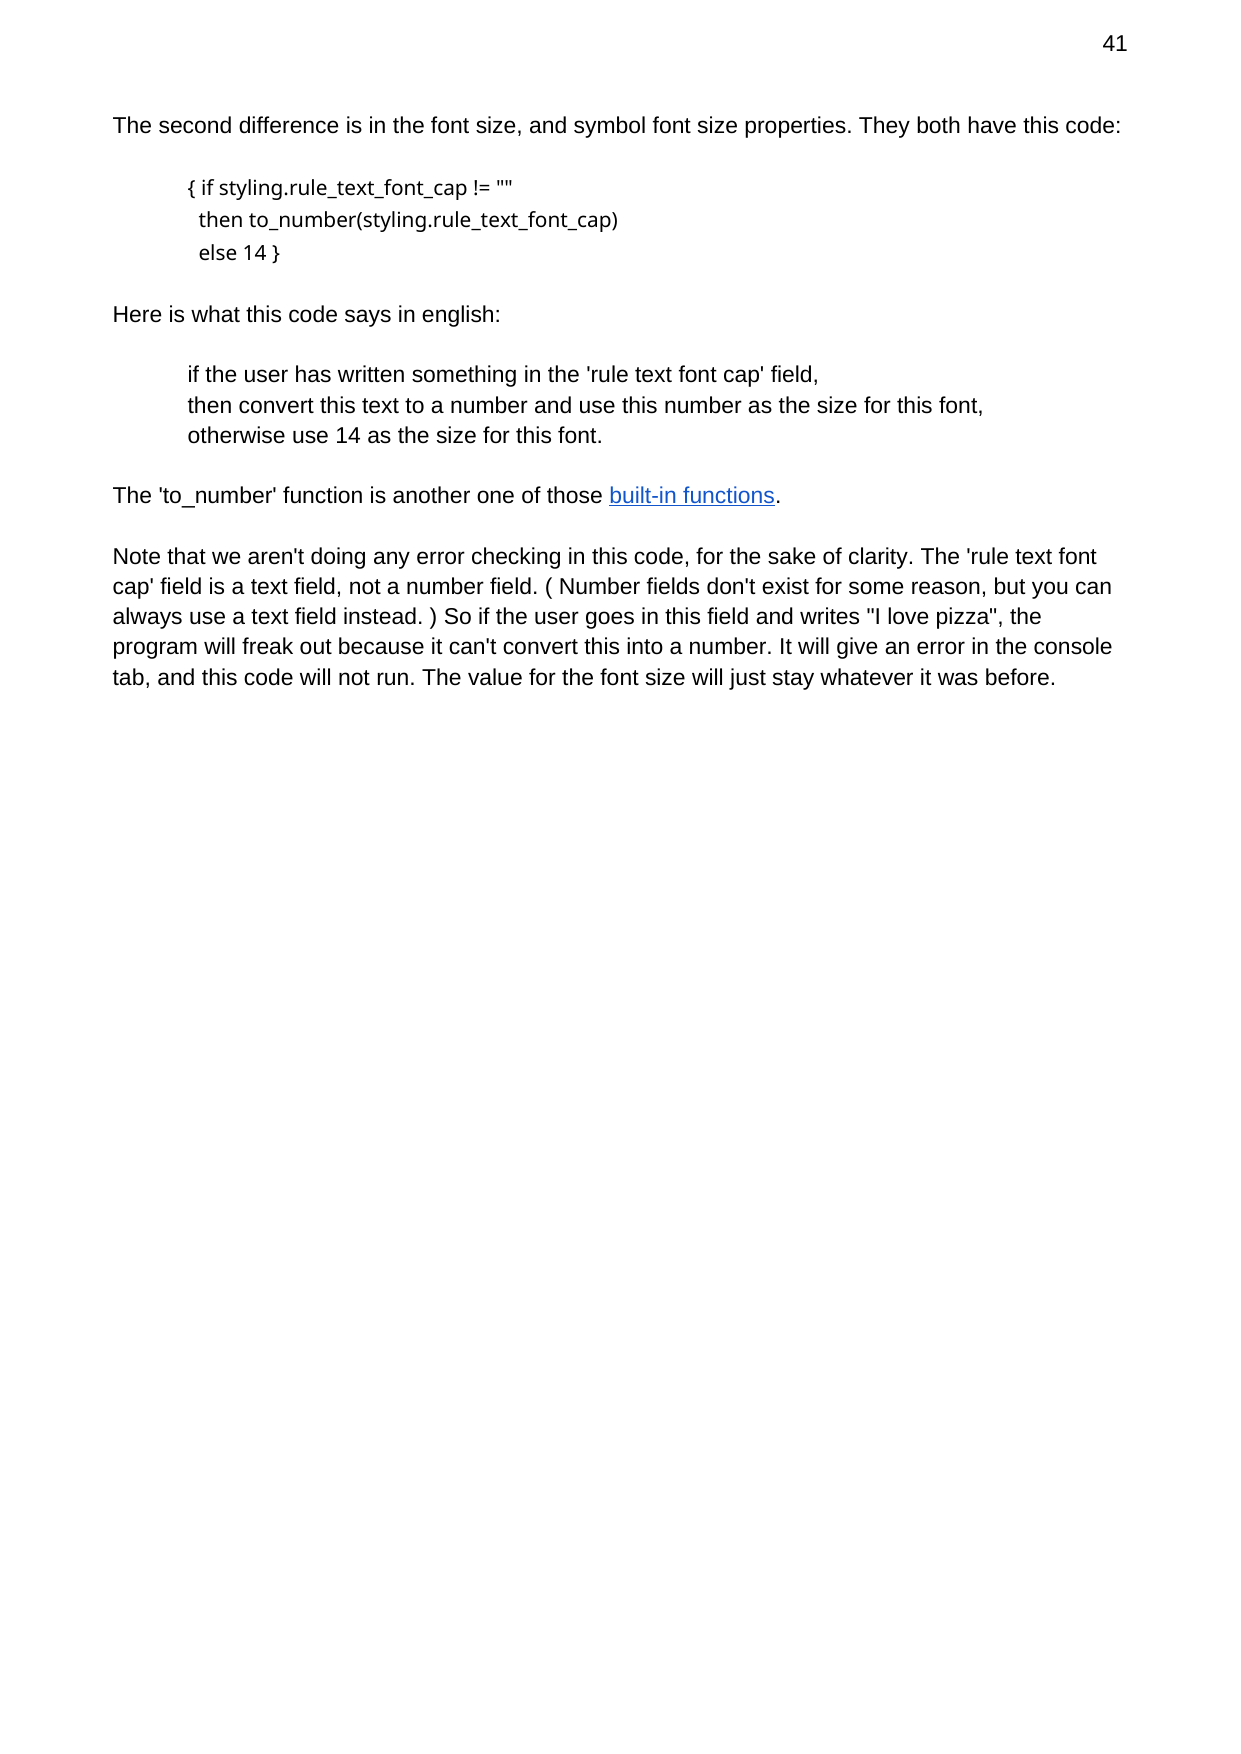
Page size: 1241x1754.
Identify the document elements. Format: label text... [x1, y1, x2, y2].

text { if styling.rule_text_font_cap != "" [112, 173, 1128, 201]
text then to_number(styling.rule_text_font_cap) [112, 206, 1128, 234]
text Here is what this code says in english: [112, 301, 1128, 327]
text The second difference is in the font size, and symbol font size properties. They both have this code: [112, 112, 1128, 139]
text if the user has written something in the 'rule text font cap' field, [112, 361, 1128, 388]
text otherwise use 14 as the size for this font. [112, 422, 1128, 448]
text The 'to_number' function is another one of those built-in functions. [112, 482, 1128, 508]
text Note that we aren't doing any error checking in this code, for the sake of clarity. The 'rule text font cap' field is a text field, not a number field. ( Number fields don't exist for some reason, but you can always use a text field instead. ) So if the user goes in this field and writes "I love pizza", the program will freak out because it can't convert this into a number. It will give an error in the console tab, and this code will not run. The value for the font size will just stay whatever it was before. [112, 543, 1128, 690]
text then convert this text to a number and use this number as the size for this font, [112, 392, 1128, 418]
text else 14 } [187, 238, 1128, 267]
